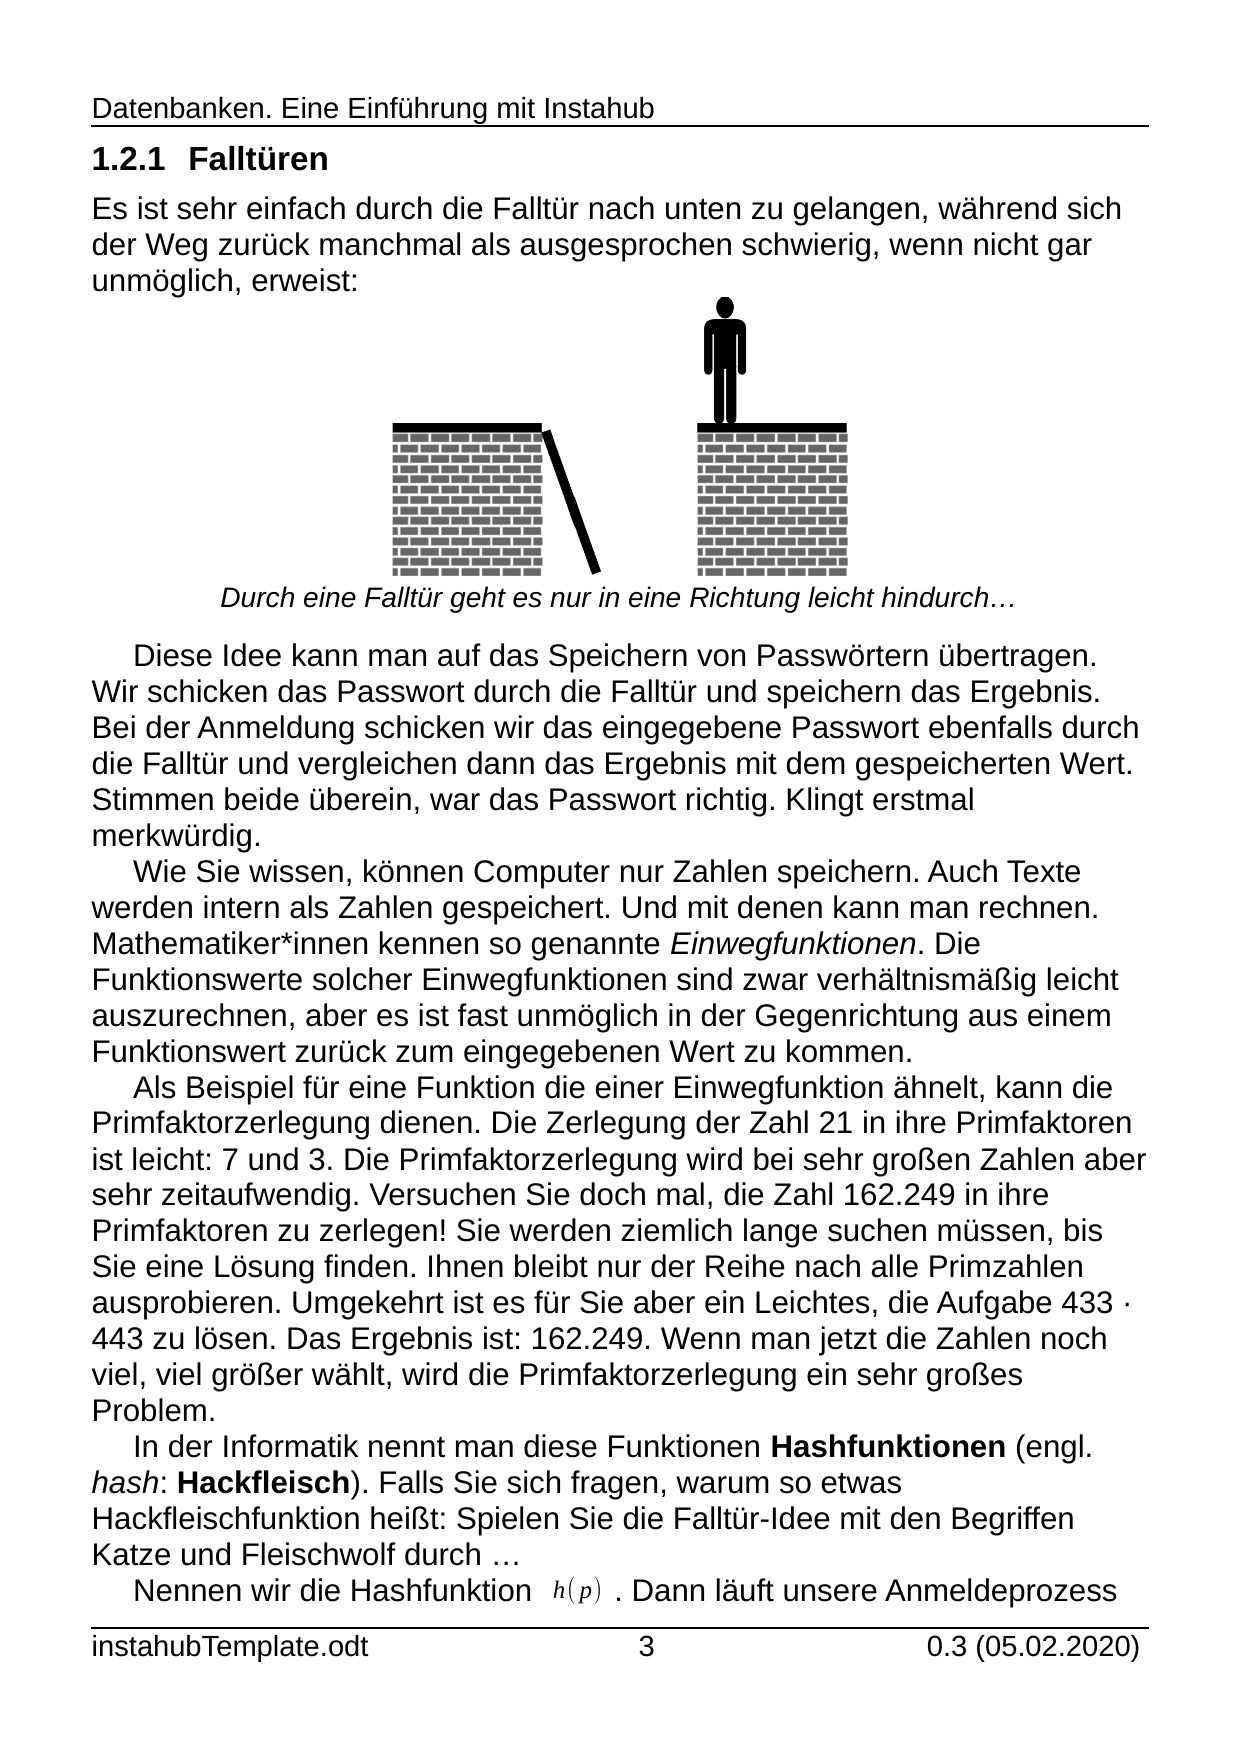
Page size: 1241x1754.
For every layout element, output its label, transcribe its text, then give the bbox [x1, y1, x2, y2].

text Als Beispiel für eine Funktion die einer Einwegfunktion ähnelt, kann die Primfaktorzerlegung dienen. Die Zerlegung der Zahl 21 in ihre Primfaktoren ist leicht: 7 und 3. Die Primfaktorzerlegung wird bei sehr großen Zahlen aber sehr zeitaufwendig. Versuchen Sie doch mal, die Zahl 162.249 in ihre Primfaktoren zu zerlegen! Sie werden ziemlich lange suchen müssen, bis Sie eine Lösung finden. Ihnen bleibt nur der Reihe nach alle Primzahlen ausprobieren. Umgekehrt ist es für Sie aber ein Leichtes, die Aufgabe 433 · 443 zu lösen. Das Ergebnis ist: 162.249. Wenn man jetzt die Zahlen noch viel, viel größer wählt, wird die Primfaktorzerlegung ein sehr großes Problem. [91, 1069, 1149, 1428]
text In der Informatik nennt man diese Funktionen Hashfunktionen (engl. hash: Hackfleisch). Falls Sie sich fragen, warum so etwas Hackfleischfunktion heißt: Spielen Sie die Falltür-Idee mit den Begriffen Katze und Fleischwolf durch … [91, 1428, 1149, 1572]
text Nennen wir die Hashfunktion . Dann läuft unsere Anmeldeprozess [91, 1572, 1149, 1608]
subtitle Falltüren [91, 139, 1149, 177]
text Es ist sehr einfach durch die Falltür nach unten zu gelangen, während sich der Weg zurück manchmal als ausgesprochen schwierig, wenn nicht gar unmöglich, erweist: [91, 190, 1149, 297]
picture [392, 297, 848, 576]
text Diese Idee kann man auf das Speichern von Passwörtern übertragen. Wir schicken das Passwort durch die Falltür und speichern das Ergebnis. Bei der Anmeldung schicken wir das eingegebene Passwort ebenfalls durch die Falltür und vergleichen dann das Ergebnis mit dem gespeicherten Wert. Stimmen beide überein, war das Passwort richtig. Klingt erstmal merkwürdig. [91, 637, 1149, 853]
text Wie Sie wissen, können Computer nur Zahlen speichern. Auch Texte werden intern als Zahlen gespeichert. Und mit denen kann man rechnen. Mathematiker*innen kennen so genannte Einwegfunktionen. Die Funktionswerte solcher Einwegfunktionen sind zwar verhältnismäßig leicht auszurechnen, aber es ist fast unmöglich in der Gegenrichtung aus einem Funktionswert zurück zum eingegebenen Wert zu kommen. [91, 853, 1149, 1069]
text Durch eine Falltür geht es nur in eine Richtung leicht hindurch… [91, 581, 1149, 614]
